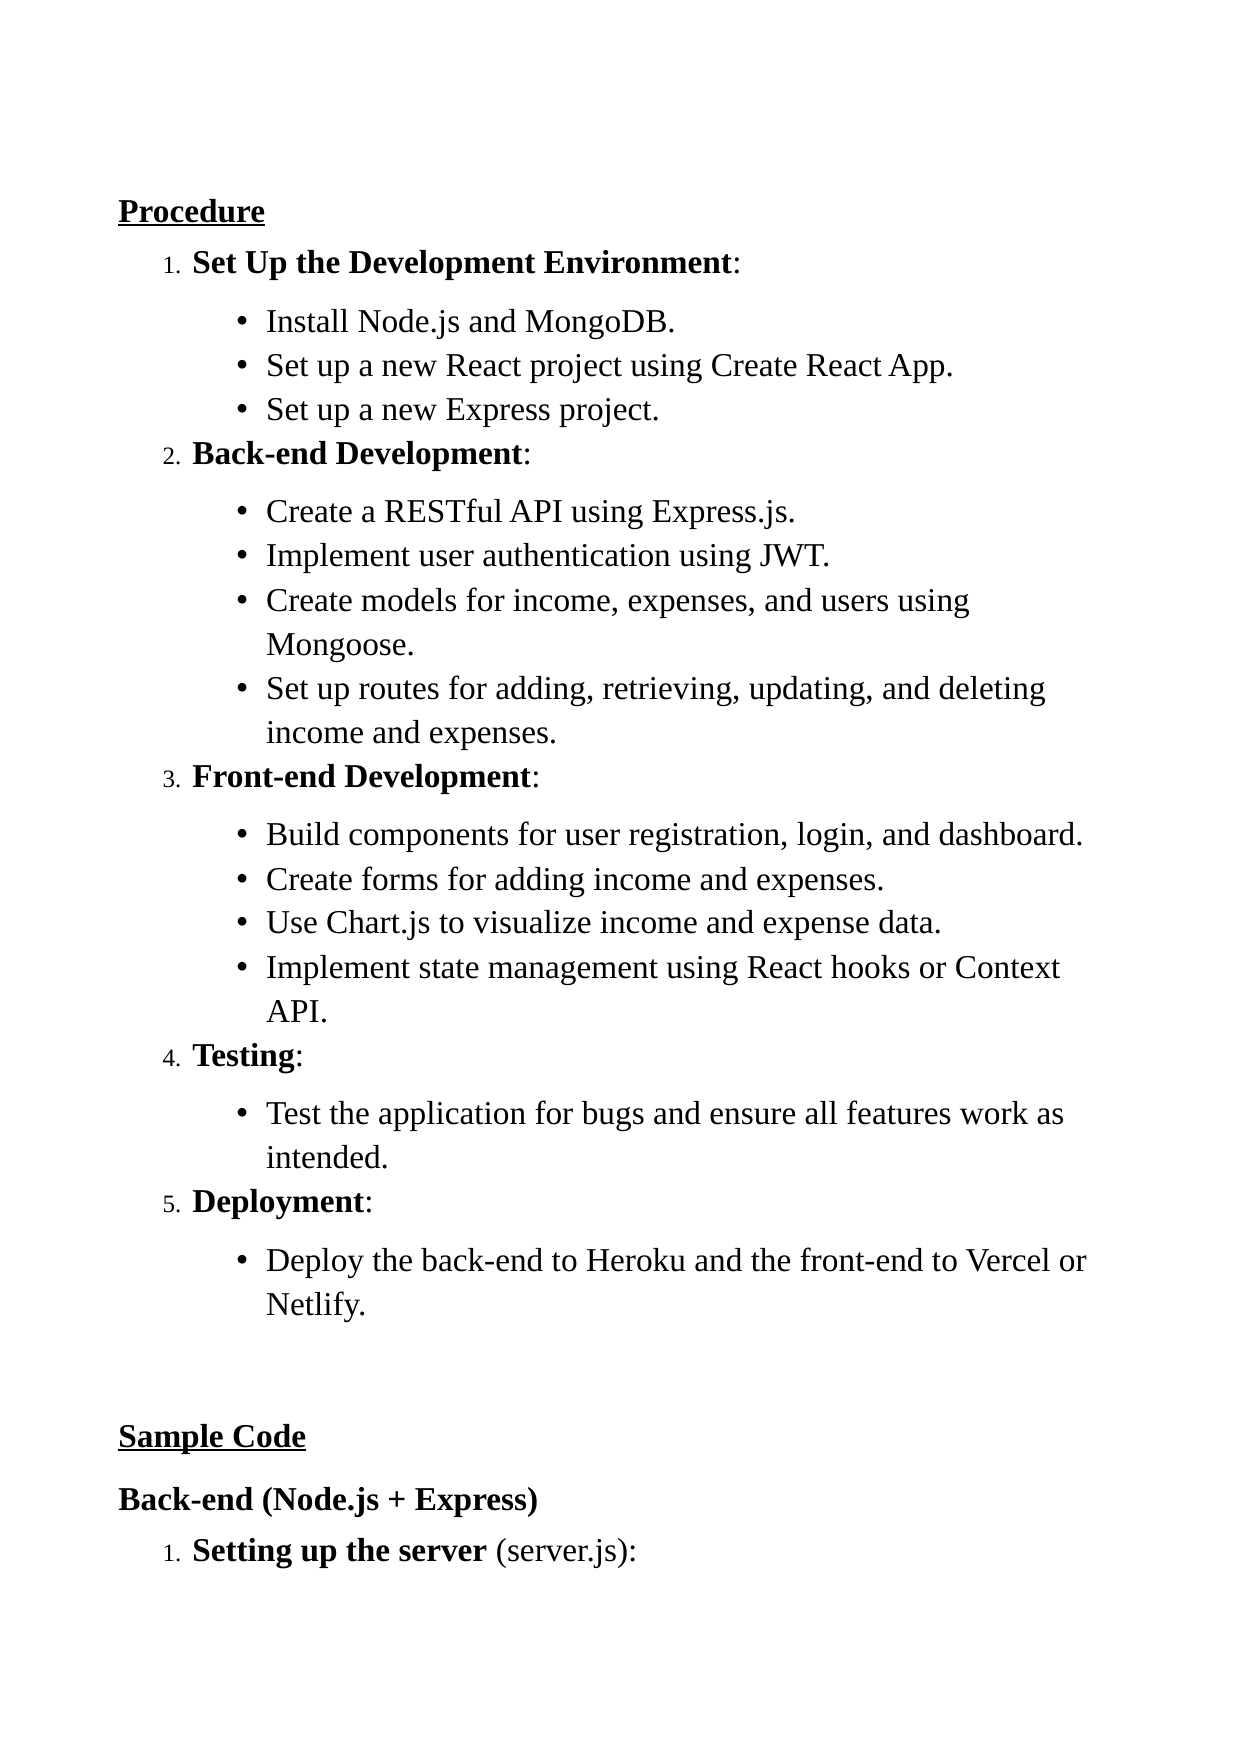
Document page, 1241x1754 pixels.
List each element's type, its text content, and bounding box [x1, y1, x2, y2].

list Testing: [162, 1035, 1122, 1073]
list Install Node.js and MongoDB. [236, 301, 1122, 339]
list Create forms for adding income and expenses. [236, 859, 1122, 897]
list Implement user authentication using JWT. [236, 536, 1122, 574]
list Set up routes for adding, retrieving, updating, and deleting income and expenses. [236, 668, 1122, 750]
list Setting up the server (server.js): [162, 1531, 1122, 1569]
list Set up a new Express project. [236, 389, 1122, 427]
subtitle Back-end (Node.js + Express) [118, 1480, 1122, 1518]
subtitle Sample Code [118, 1416, 1122, 1455]
list Set Up the Development Environment: [162, 242, 1122, 281]
list Test the application for bugs and ensure all features work as intended. [236, 1094, 1122, 1176]
list Build components for user registration, login, and dashboard. [236, 815, 1122, 853]
list Set up a new React project using Create React App. [236, 345, 1122, 383]
list Back-end Development: [162, 433, 1122, 471]
list Implement state management using React hooks or Context API. [236, 947, 1122, 1029]
list Create models for income, expenses, and users using Mongoose. [236, 580, 1122, 662]
list Deploy the back-end to Heroku and the front-end to Vercel or Netlify. [236, 1240, 1122, 1323]
list Front-end Development: [162, 756, 1122, 794]
list Deployment: [162, 1182, 1122, 1220]
list Use Chart.js to visualize income and expense data. [236, 903, 1122, 941]
list Create a RESTful API using Express.js. [236, 492, 1122, 530]
subtitle Procedure [118, 191, 1122, 230]
